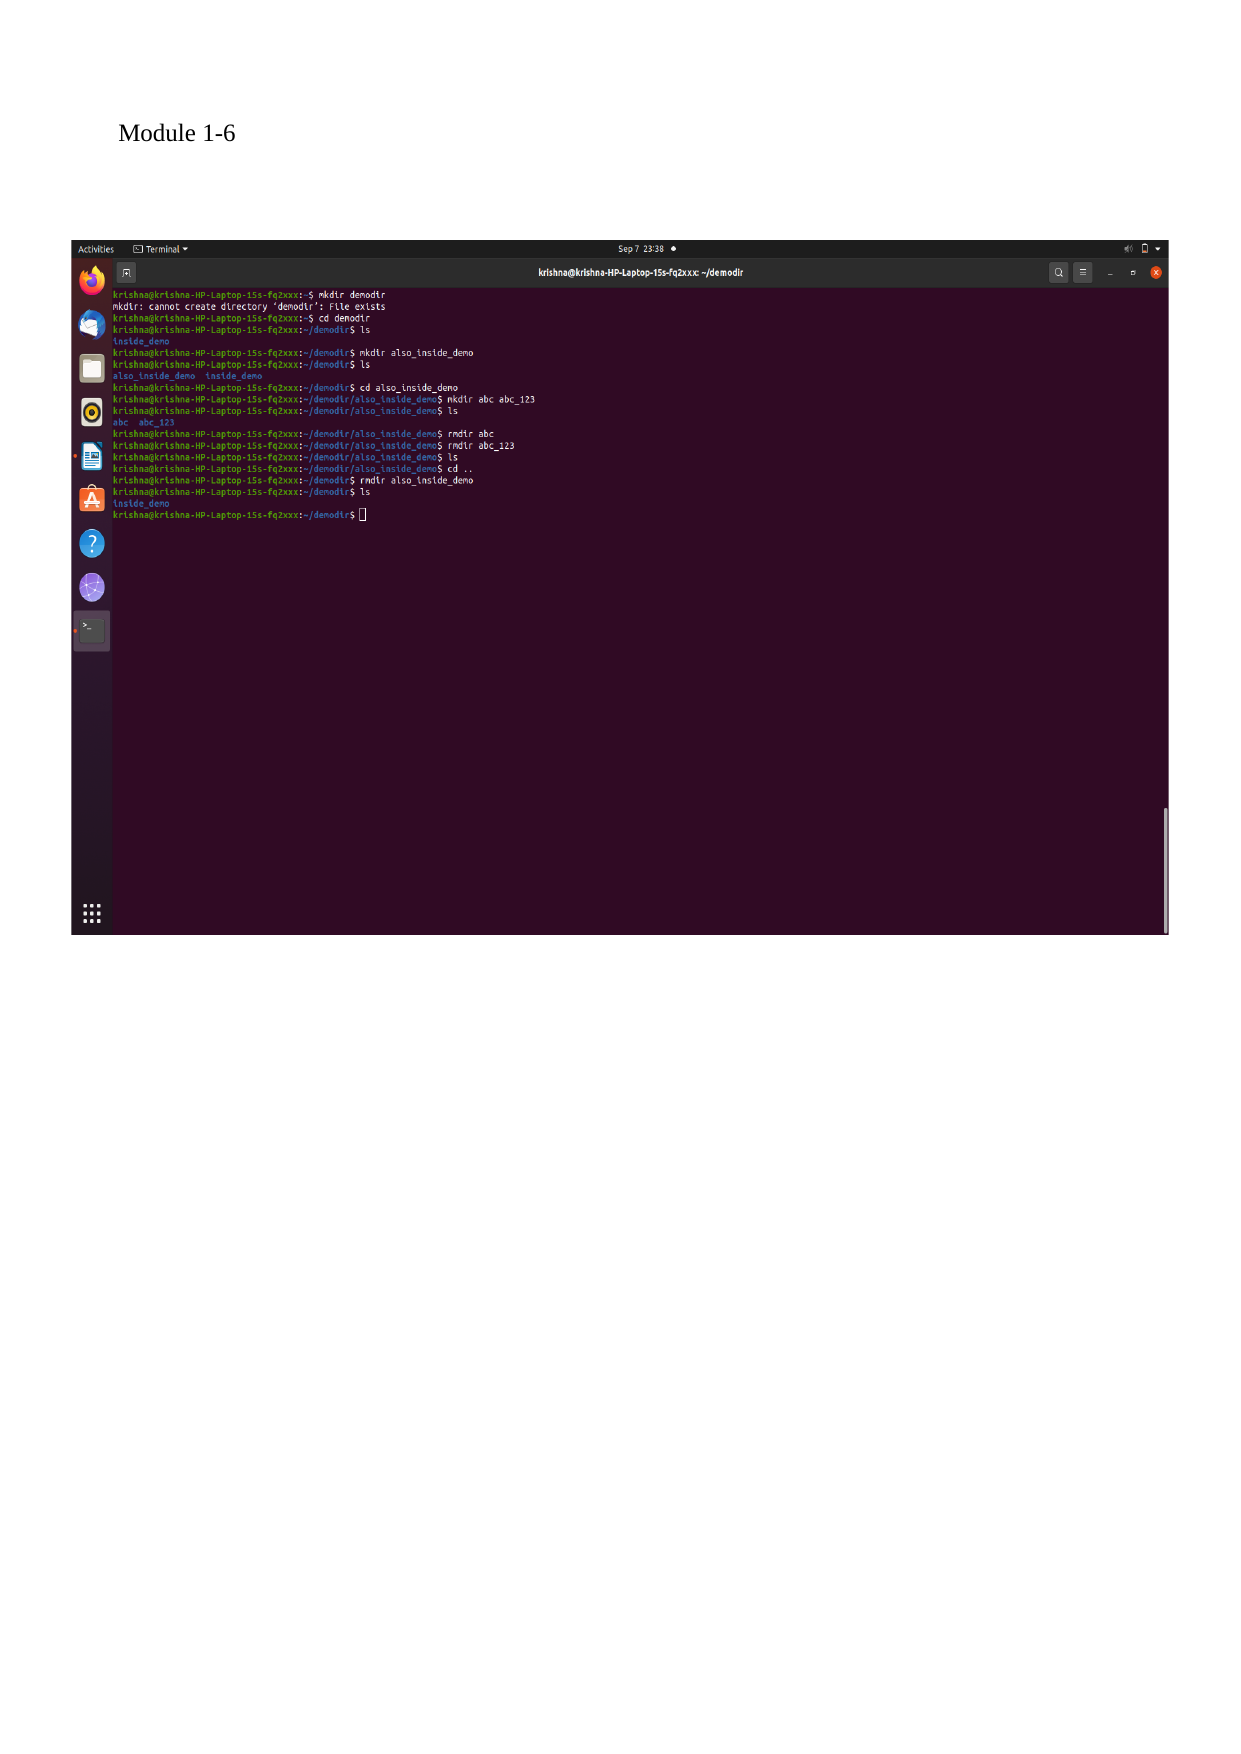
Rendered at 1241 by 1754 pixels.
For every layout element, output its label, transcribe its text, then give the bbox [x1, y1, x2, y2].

text Module 1-6 [118, 118, 1122, 147]
